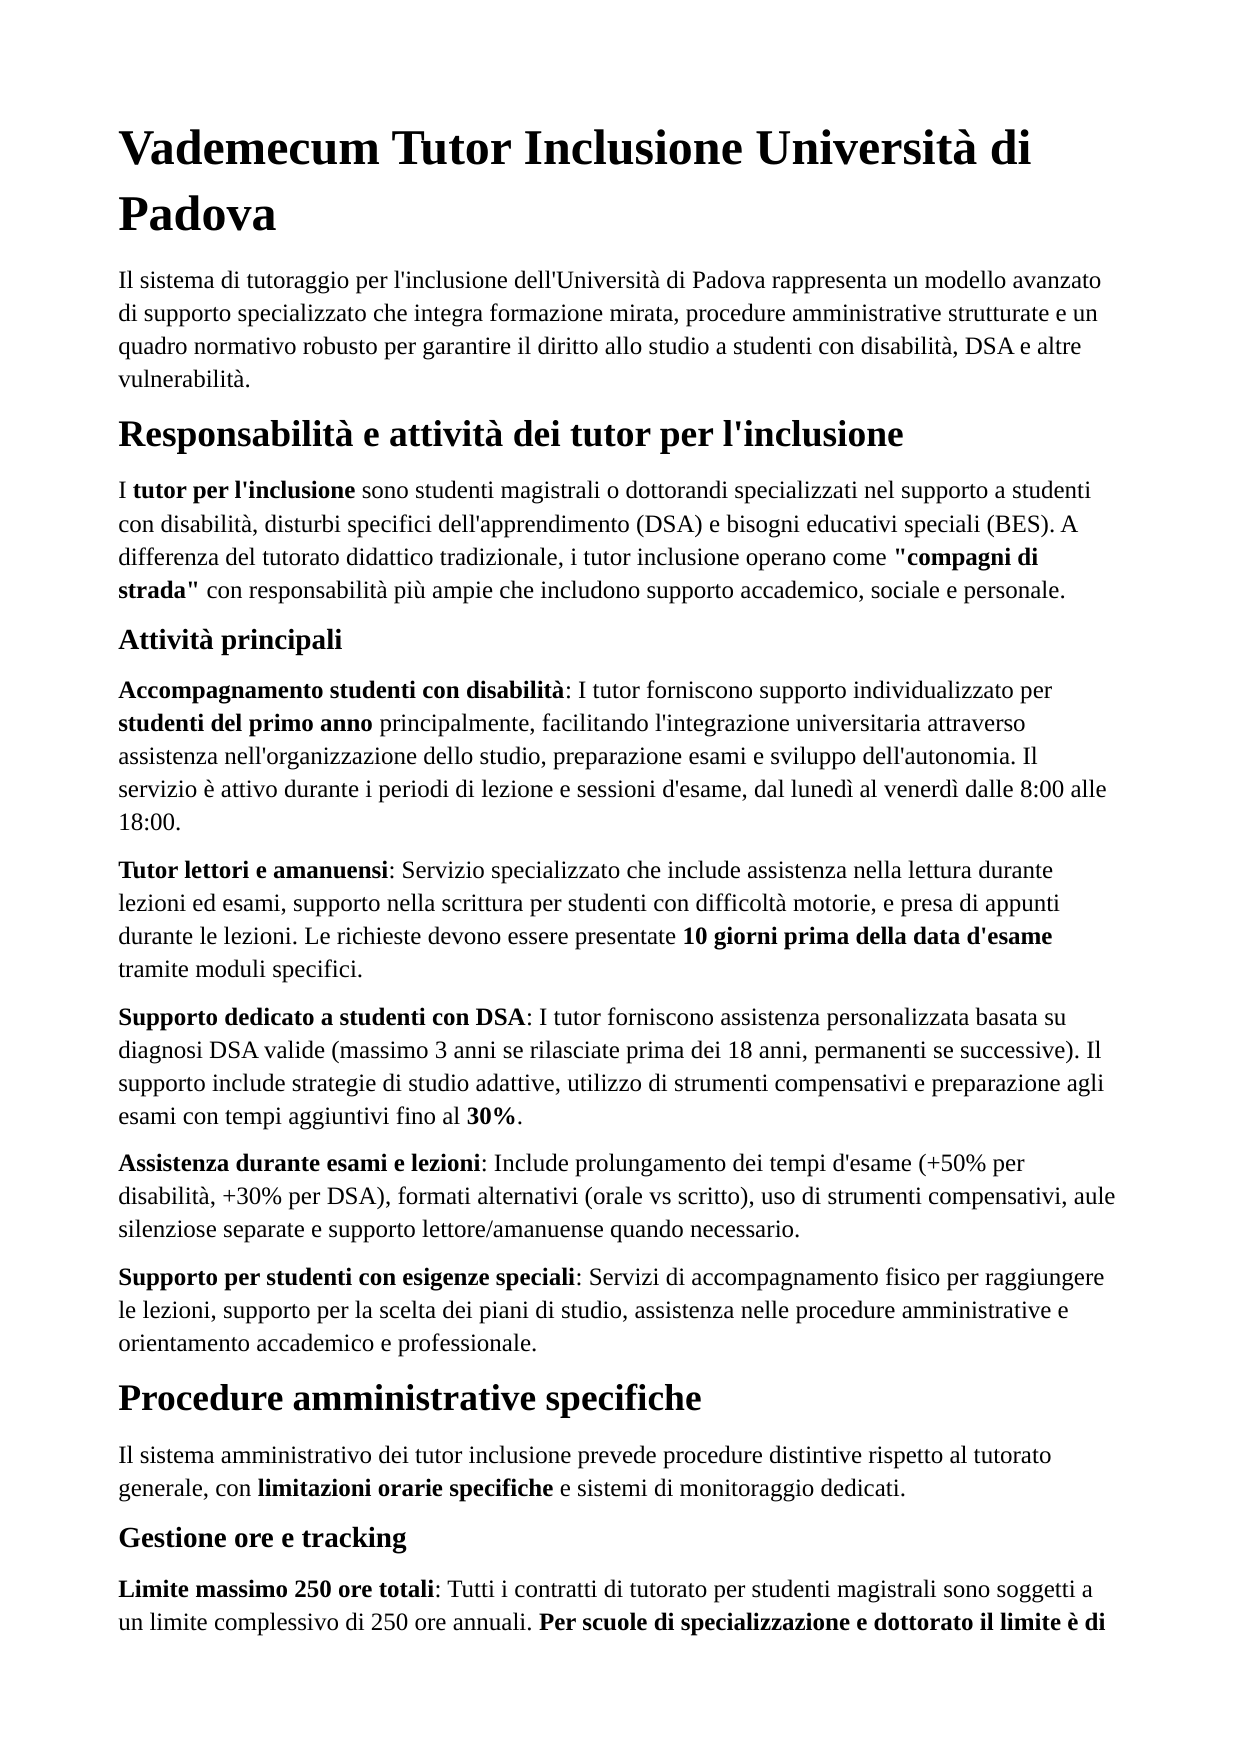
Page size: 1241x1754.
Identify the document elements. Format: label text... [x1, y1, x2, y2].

text Supporto dedicato a studenti con DSA: I tutor forniscono assistenza personalizzata basata su diagnosi DSA valide (massimo 3 anni se rilasciate prima dei 18 anni, permanenti se successive). Il supporto include strategie di studio adattive, utilizzo di strumenti compensativi e preparazione agli esami con tempi aggiuntivi fino al 30%. [118, 1002, 1122, 1129]
subtitle Procedure amministrative specifiche [118, 1376, 1122, 1419]
subtitle Gestione ore e tracking [118, 1521, 1122, 1554]
text Tutor lettori e amanuensi: Servizio specializzato che include assistenza nella lettura durante lezioni ed esami, supporto nella scrittura per studenti con difficoltà motorie, e presa di appunti durante le lezioni. Le richieste devono essere presentate 10 giorni prima della data d'esame tramite moduli specifici. [118, 855, 1122, 983]
text Il sistema amministrativo dei tutor inclusione prevede procedure distintive rispetto al tutorato generale, con limitazioni orarie specifiche e sistemi di monitoraggio dedicati. [118, 1440, 1122, 1502]
subtitle Responsabilità e attività dei tutor per l'inclusione [118, 411, 1122, 454]
text Limite massimo 250 ore totali: Tutti i contratti di tutorato per studenti magistrali sono soggetti a un limite complessivo di 250 ore annuali. Per scuole di specializzazione e dottorato il limite è di [118, 1574, 1122, 1635]
text Il sistema di tutoraggio per l'inclusione dell'Università di Padova rappresenta un modello avanzato di supporto specializzato che integra formazione mirata, procedure amministrative strutturate e un quadro normativo robusto per garantire il diritto allo studio a studenti con disabilità, DSA e altre vulnerabilità. [118, 265, 1122, 393]
text I tutor per l'inclusione sono studenti magistrali o dottorandi specializzati nel supporto a studenti con disabilità, disturbi specifici dell'apprendimento (DSA) e bisogni educativi speciali (BES). A differenza del tutorato didattico tradizionale, i tutor inclusione operano come "compagni di strada" con responsabilità più ampie che includono supporto accademico, sociale e personale. [118, 476, 1122, 603]
text Supporto per studenti con esigenze speciali: Servizi di accompagnamento fisico per raggiungere le lezioni, supporto per la scelta dei piani di studio, assistenza nelle procedure amministrative e orientamento accademico e professionale. [118, 1262, 1122, 1357]
subtitle Attività principali [118, 622, 1122, 656]
text Accompagnamento studenti con disabilità: I tutor forniscono supporto individualizzato per studenti del primo anno principalmente, facilitando l'integrazione universitaria attraverso assistenza nell'organizzazione dello studio, preparazione esami e sviluppo dell'autonomia. Il servizio è attivo durante i periodi di lezione e sessioni d'esame, dal lunedì al venerdì dalle 8:00 alle 18:00. [118, 675, 1122, 836]
text Assistenza durante esami e lezioni: Include prolungamento dei tempi d'esame (+50% per disabilità, +30% per DSA), formati alternativi (orale vs scritto), uso di strumenti compensativi, aule silenziose separate e supporto lettore/amanuense quando necessario. [118, 1148, 1122, 1243]
subtitle Vademecum Tutor Inclusione Università di Padova [118, 118, 1122, 242]
